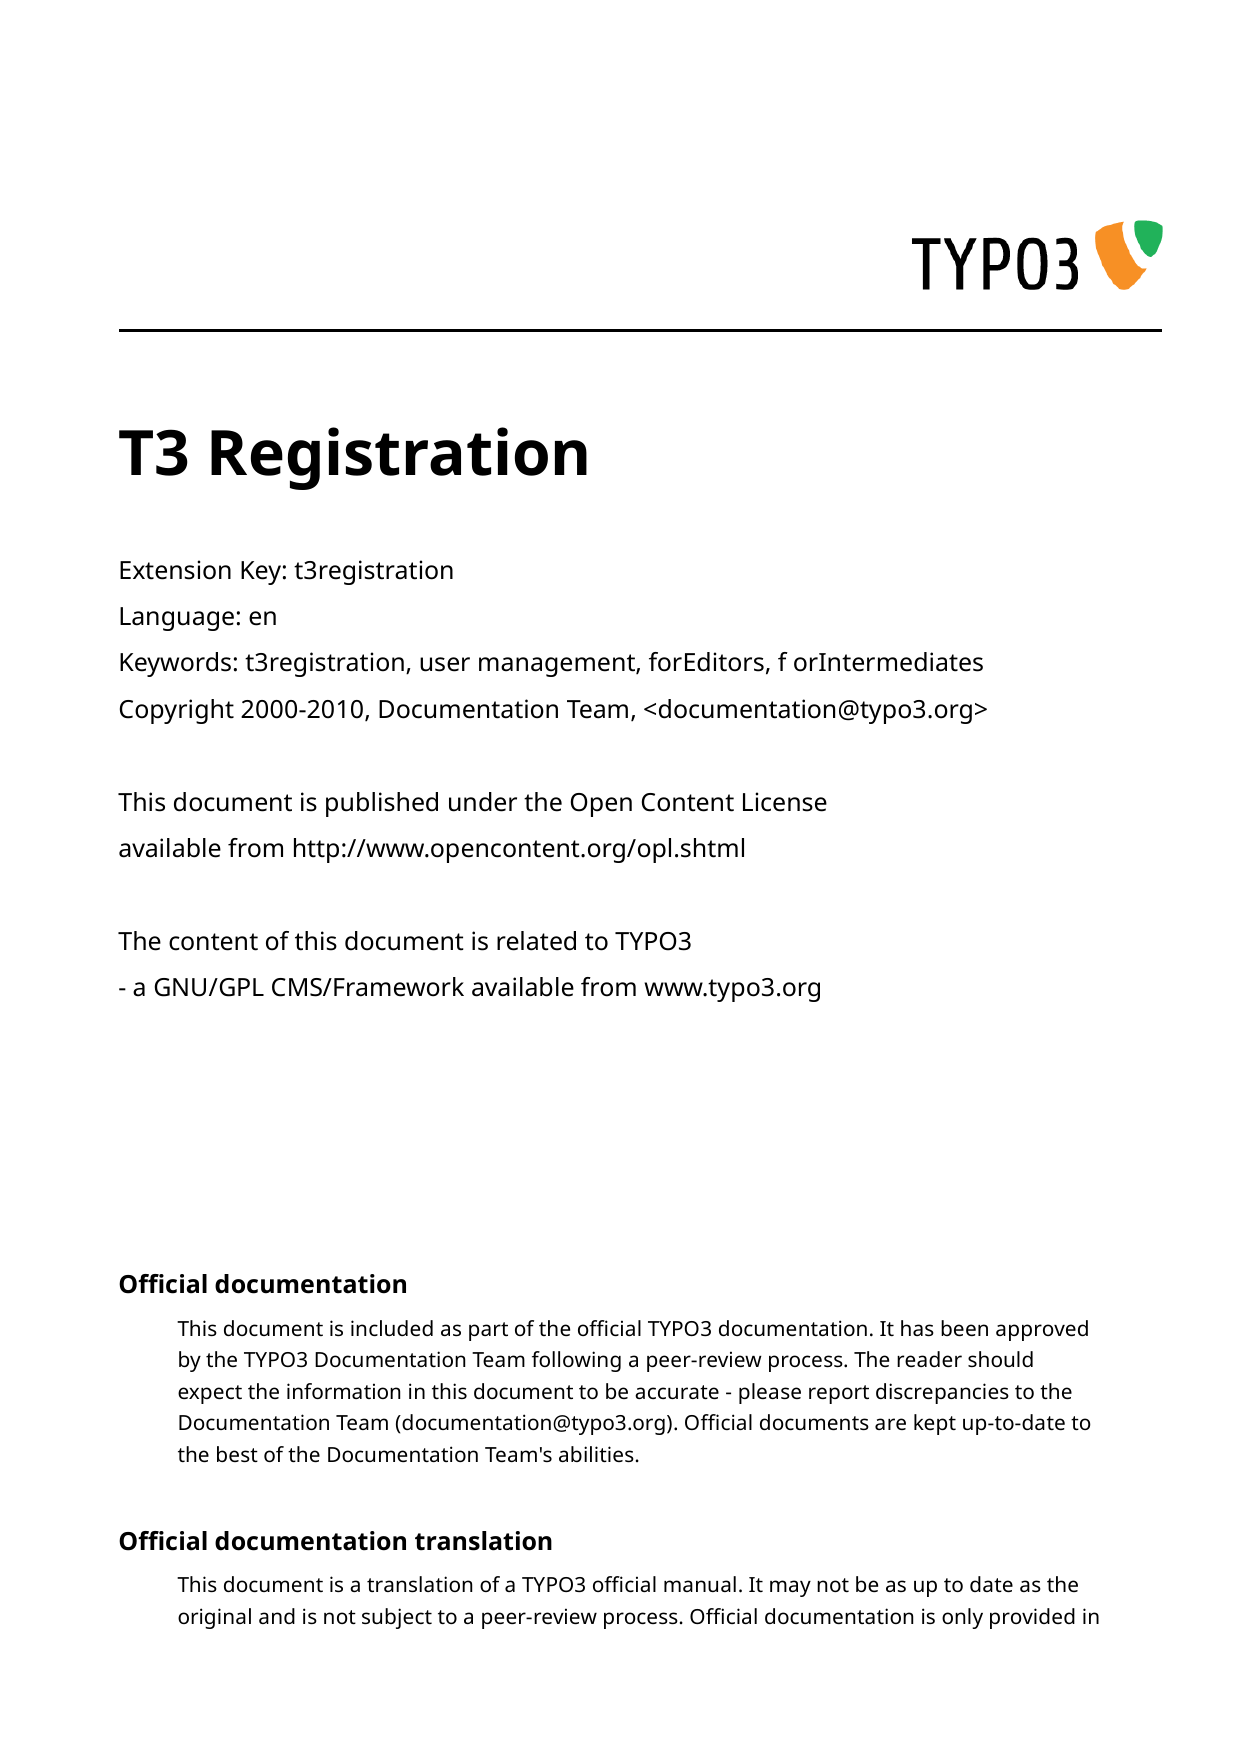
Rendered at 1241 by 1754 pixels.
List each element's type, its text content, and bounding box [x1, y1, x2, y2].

text - a GNU/GPL CMS/Framework available from www.typo3.org [118, 970, 1163, 1038]
text This document is included as part of the official TYPO3 documentation. It has been approved by the TYPO3 Documentation Team following a peer-review process. The reader should expect the information in this document to be accurate - please report discrepancies to the Documentation Team (documentation@typo3.org). Official documents are kept up-to-date to the best of the Documentation Team's abilities. [177, 1314, 1104, 1468]
picture [911, 220, 1163, 290]
title Official documentation translation [118, 1524, 1104, 1558]
subtitle T3 Registration [118, 118, 1163, 494]
title Official documentation [118, 1267, 1104, 1301]
text Language: en [118, 599, 1163, 633]
text Extension Key: t3registration [118, 553, 1163, 587]
text This document is published under the Open Content License [118, 784, 1163, 818]
text This document is a translation of a TYPO3 official manual. It may not be as up to date as the original and is not subject to a peer-review process. Official documentation is only provided in [177, 1570, 1104, 1630]
text Keywords: t3registration, user management, forEditors, f orIntermediates [118, 645, 1163, 679]
text available from http://www.opencontent.org/opl.shtml [118, 831, 1163, 865]
text Copyright 2000-2010, Documentation Team, <documentation@typo3.org> [118, 692, 1163, 726]
text The content of this document is related to TYPO3 [118, 923, 1163, 957]
